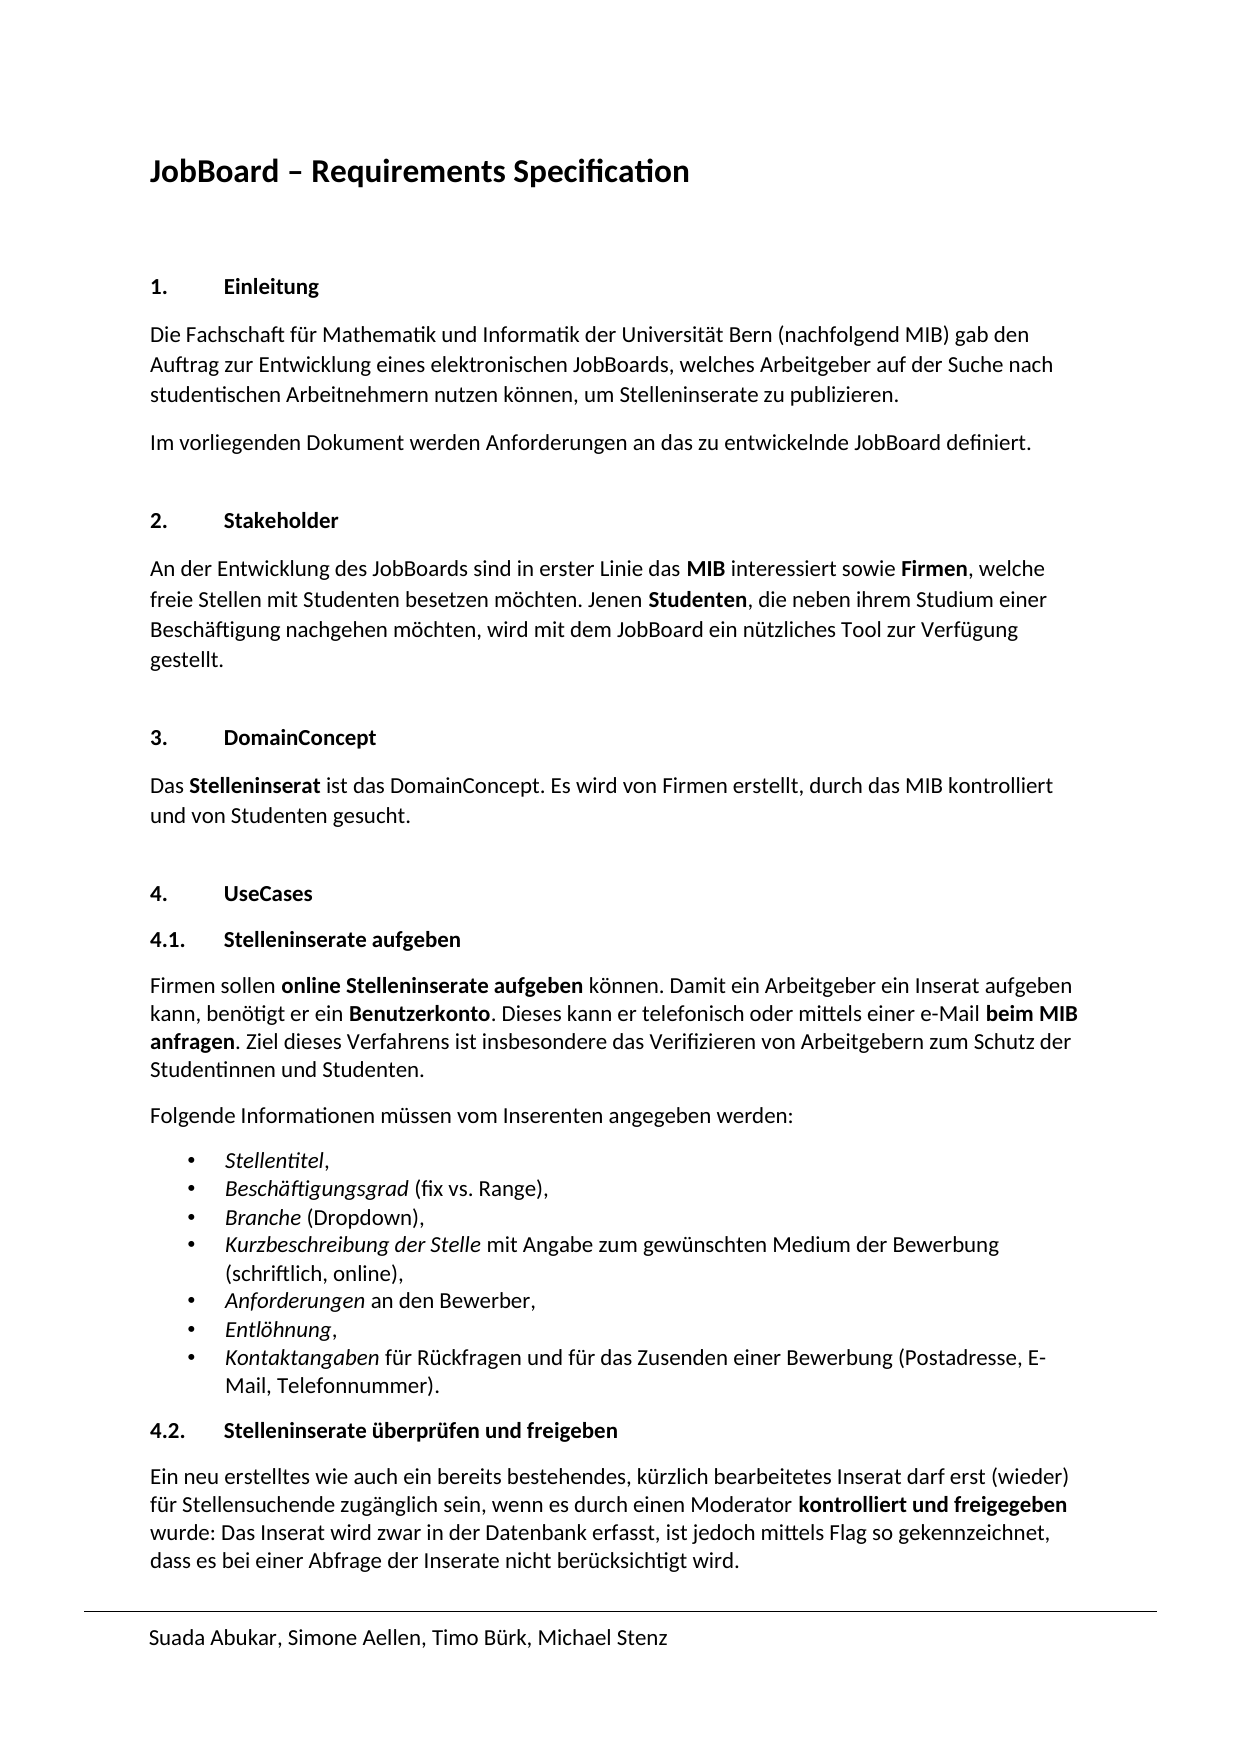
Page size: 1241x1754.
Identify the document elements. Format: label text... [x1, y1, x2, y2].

list Stelleninserate überprüfen und freigeben [150, 1416, 1090, 1444]
list Kontaktangaben für Rückfragen und für das Zusenden einer Bewerbung (Postadresse, E-Mail, Telefonnummer). [187, 1343, 1090, 1399]
list Stellentitel, [187, 1147, 1090, 1174]
list Folgende Informationen müssen vom Inserenten angegeben werden: [150, 1101, 1090, 1129]
list Branche (Dropdown), [187, 1203, 1090, 1231]
text Das Stelleninserat ist das DomainConcept. Es wird von Firmen erstellt, durch das MIB kontrolliert und von Studenten gesucht. [150, 771, 1090, 860]
list Stakeholder [150, 507, 1090, 535]
text An der Entwicklung des JobBoards sind in erster Linie das MIB interessiert sowie Firmen, welche freie Stellen mit Studenten besetzen möchten. Jenen Studenten, die neben ihrem Studium einer Beschäftigung nachgehen möchten, wird mit dem JobBoard ein nützliches Tool zur Verfügung gestellt. [150, 554, 1090, 703]
list Kurzbeschreibung der Stelle mit Angabe zum gewünschten Medium der Bewerbung (schriftlich, online), [187, 1231, 1090, 1287]
list Anforderungen an den Bewerber, [187, 1287, 1090, 1315]
list DomainConcept [150, 723, 1090, 751]
list Stelleninserate aufgeben [150, 925, 1090, 953]
text Die Fachschaft für Mathematik und Informatik der Universität Bern (nachfolgend MIB) gab den Auftrag zur Entwicklung eines elektronischen JobBoards, welches Arbeitgeber auf der Suche nach studentischen Arbeitnehmern nutzen können, um Stelleninserate zu publizieren. [150, 320, 1090, 409]
text JobBoard – Requirements Specification [150, 150, 1090, 191]
list Ein neu erstelltes wie auch ein bereits bestehendes, kürzlich bearbeitetes Inserat darf erst (wieder) für Stellensuchende zugänglich sein, wenn es durch einen Moderator kontrolliert und freigegeben wurde: Das Inserat wird zwar in der Datenbank erfasst, ist jedoch mittels Flag so gekennzeichnet, dass es bei einer Abfrage der Inserate nicht berücksichtigt wird. [150, 1462, 1090, 1574]
list Beschäftigungsgrad (fix vs. Range), [187, 1174, 1090, 1203]
list UseCases [150, 879, 1090, 908]
list Einleitung [150, 272, 1090, 300]
list Entlöhnung, [187, 1315, 1090, 1343]
text Im vorliegenden Dokument werden Anforderungen an das zu entwickelnde JobBoard definiert. [150, 428, 1090, 487]
list Firmen sollen online Stelleninserate aufgeben können. Damit ein Arbeitgeber ein Inserat aufgeben kann, benötigt er ein Benutzerkonto. Dieses kann er telefonisch oder mittels einer e-Mail beim MIB anfragen. Ziel dieses Verfahrens ist insbesondere das Verifizieren von Arbeitgebern zum Schutz der Studentinnen und Studenten. [150, 971, 1090, 1083]
